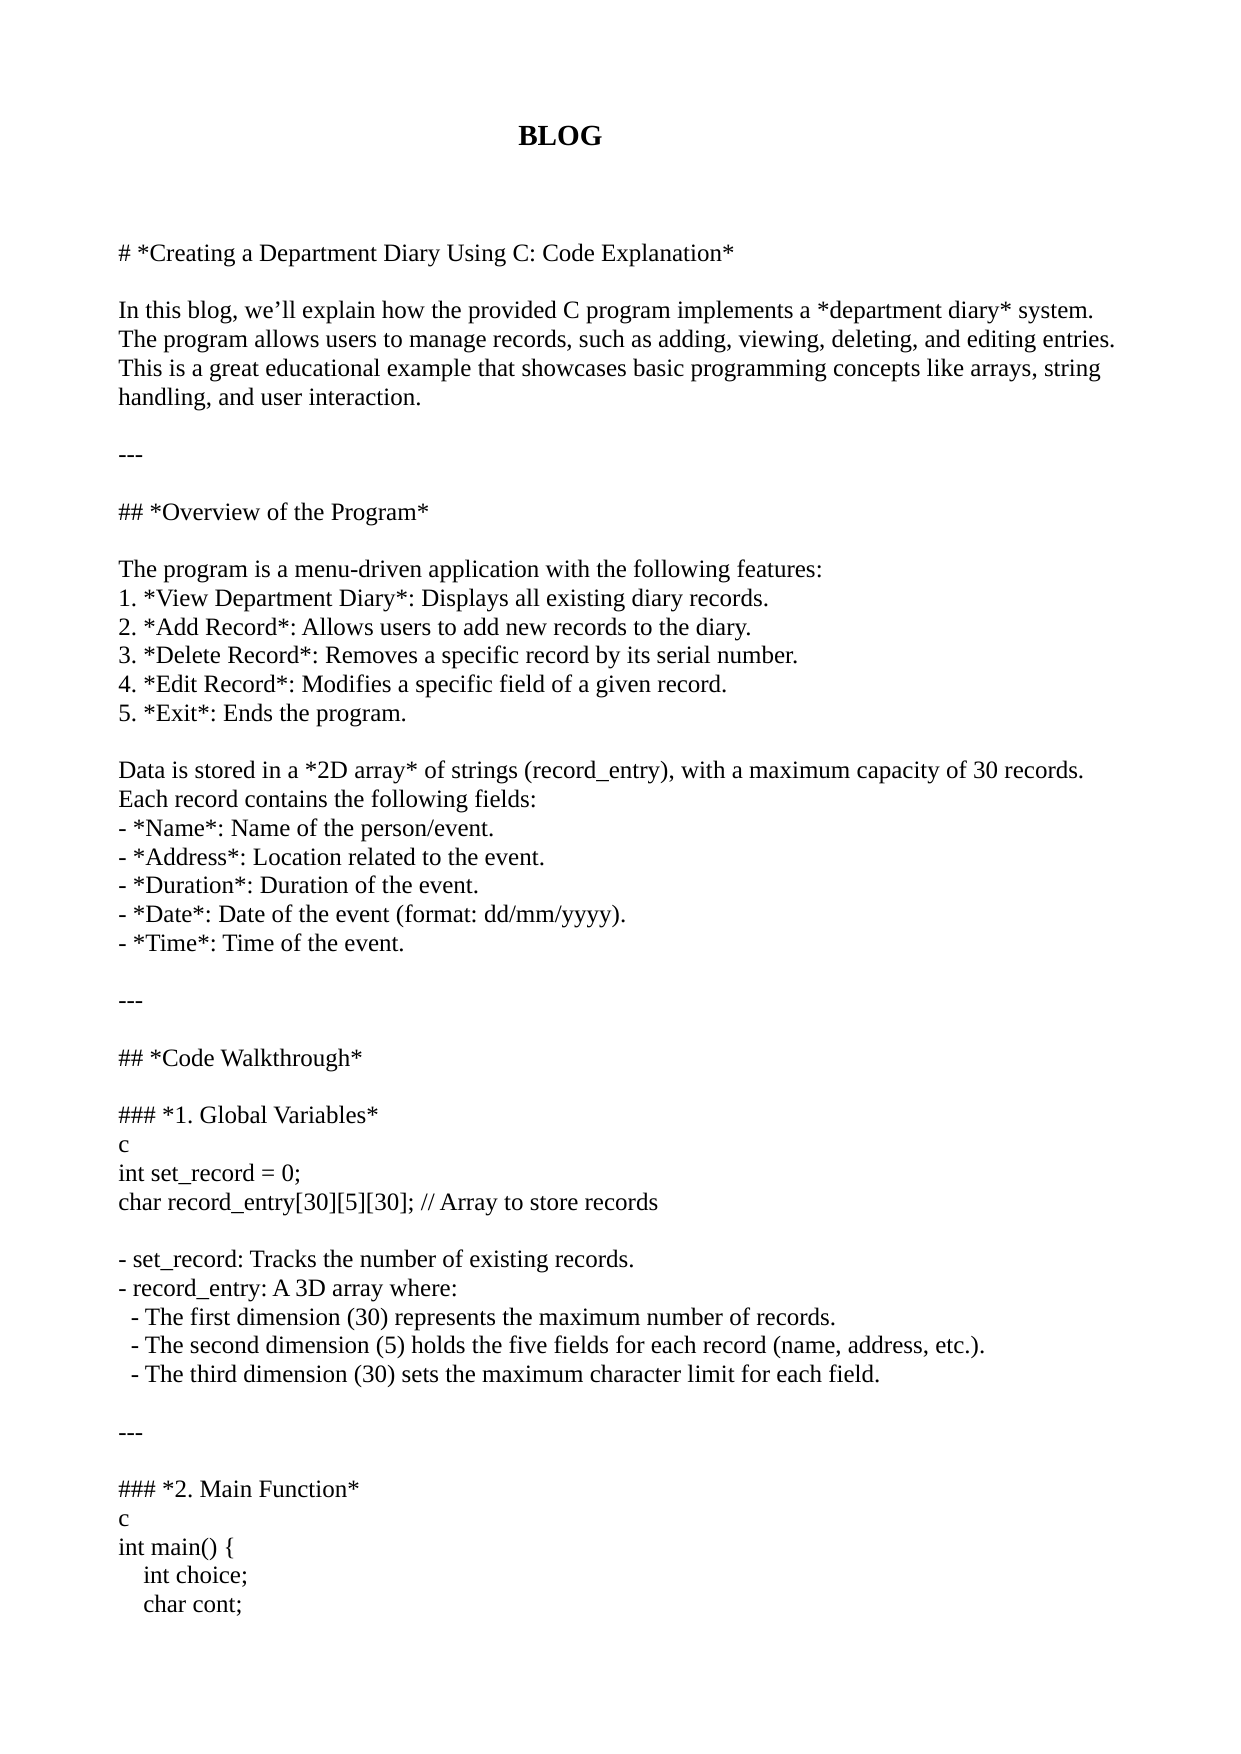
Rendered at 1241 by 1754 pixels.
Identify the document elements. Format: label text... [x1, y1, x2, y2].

text - The second dimension (5) holds the five fields for each record (name, address, etc.). [118, 1330, 1122, 1359]
text char record_entry[30][5][30]; // Array to store records [118, 1187, 1122, 1215]
text # *Creating a Department Diary Using C: Code Explanation* [118, 238, 1122, 267]
text - The third dimension (30) sets the maximum character limit for each field. [118, 1359, 1122, 1388]
text - The first dimension (30) represents the maximum number of records. [118, 1302, 1122, 1330]
text int set_record = 0; [118, 1158, 1122, 1187]
text --- [118, 439, 1122, 468]
text - *Date*: Date of the event (format: dd/mm/yyyy). [118, 899, 1122, 928]
text - *Address*: Location related to the event. [118, 842, 1122, 870]
text - *Duration*: Duration of the event. [118, 870, 1122, 899]
text 5. *Exit*: Ends the program. [118, 698, 1122, 727]
text 1. *View Department Diary*: Displays all existing diary records. [118, 583, 1122, 612]
text - record_entry: A 3D array where: [118, 1273, 1122, 1302]
text ## *Code Walkthrough* [118, 1043, 1122, 1072]
text - *Time*: Time of the event. [118, 928, 1122, 957]
text ### *2. Main Function* [118, 1474, 1122, 1503]
text ## *Overview of the Program* [118, 497, 1122, 525]
text BLOG [118, 118, 1122, 152]
text In this blog, we’ll explain how the provided C program implements a *department diary* system. The program allows users to manage records, such as adding, viewing, deleting, and editing entries. This is a great educational example that showcases basic programming concepts like arrays, string handling, and user interaction. [118, 295, 1122, 410]
text ### *1. Global Variables* [118, 1100, 1122, 1129]
text char cont; [118, 1589, 1122, 1618]
text --- [118, 1417, 1122, 1445]
text - *Name*: Name of the person/event. [118, 813, 1122, 842]
text int choice; [118, 1560, 1122, 1589]
text 4. *Edit Record*: Modifies a specific field of a given record. [118, 669, 1122, 698]
text --- [118, 985, 1122, 1014]
text c [118, 1129, 1122, 1158]
text c [118, 1503, 1122, 1532]
text 3. *Delete Record*: Removes a specific record by its serial number. [118, 640, 1122, 669]
text The program is a menu-driven application with the following features: [118, 554, 1122, 583]
text - set_record: Tracks the number of existing records. [118, 1244, 1122, 1273]
text int main() { [118, 1532, 1122, 1560]
text 2. *Add Record*: Allows users to add new records to the diary. [118, 612, 1122, 640]
text Data is stored in a *2D array* of strings (record_entry), with a maximum capacity of 30 records. Each record contains the following fields: [118, 755, 1122, 813]
